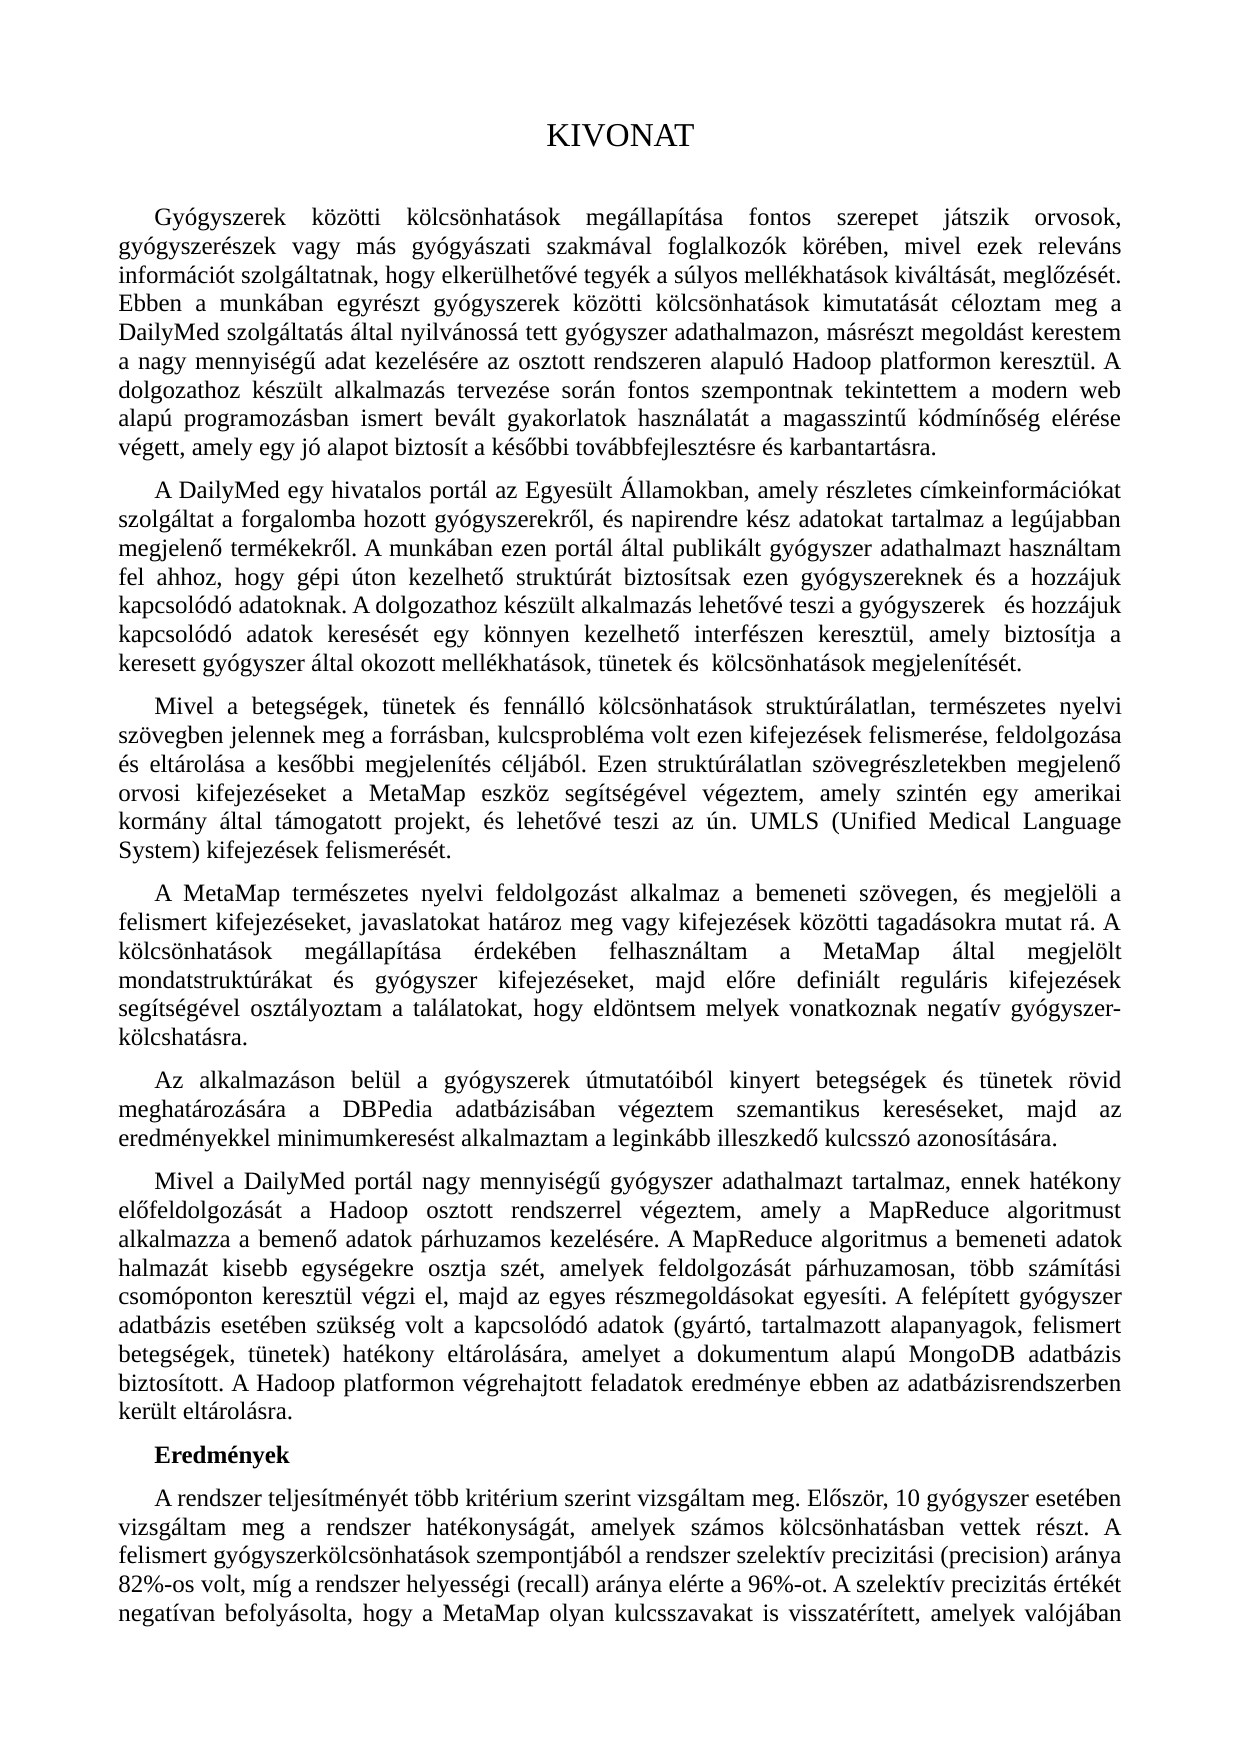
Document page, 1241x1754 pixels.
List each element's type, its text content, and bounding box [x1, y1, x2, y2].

text Az alkalmazáson belül a gyógyszerek útmutatóiból kinyert betegségek és tünetek rövid meghatározására a DBPedia adatbázisában végeztem szemantikus kereséseket, majd az eredményekkel minimumkeresést alkalmaztam a leginkább illeszkedő kulcsszó azonosítására. [118, 1066, 1122, 1152]
text Eredmények [118, 1440, 1122, 1468]
text Gyógyszerek közötti kölcsönhatások megállapítása fontos szerepet játszik orvosok, gyógyszerészek vagy más gyógyászati szakmával foglalkozók körében, mivel ezek releváns információt szolgáltatnak, hogy elkerülhetővé tegyék a súlyos mellékhatások kiváltását, meglőzését. Ebben a munkában egyrészt gyógyszerek közötti kölcsönhatások kimutatását céloztam meg a DailyMed szolgáltatás által nyilvánossá tett gyógyszer adathalmazon, másrészt megoldást kerestem a nagy mennyiségű adat kezelésére az osztott rendszeren alapuló Hadoop platformon keresztül. A dolgozathoz készült alkalmazás tervezése során fontos szempontnak tekintettem a modern web alapú programozásban ismert bevált gyakorlatok használatát a magasszintű kódmínőség elérése végett, amely egy jó alapot biztosít a későbbi továbbfejlesztésre és karbantartásra. [118, 202, 1122, 461]
text Mivel a DailyMed portál nagy mennyiségű gyógyszer adathalmazt tartalmaz, ennek hatékony előfeldolgozását a Hadoop osztott rendszerrel végeztem, amely a MapReduce algoritmust alkalmazza a bemenő adatok párhuzamos kezelésére. A MapReduce algoritmus a bemeneti adatok halmazát kisebb egységekre osztja szét, amelyek feldolgozását párhuzamosan, több számítási csomóponton keresztül végzi el, majd az egyes részmegoldásokat egyesíti. A felépített gyógyszer adatbázis esetében szükség volt a kapcsolódó adatok (gyártó, tartalmazott alapanyagok, felismert betegségek, tünetek) hatékony eltárolására, amelyet a dokumentum alapú MongoDB adatbázis biztosított. A Hadoop platformon végrehajtott feladatok eredménye ebben az adatbázisrendszerben került eltárolásra. [118, 1166, 1122, 1425]
text A MetaMap természetes nyelvi feldolgozást alkalmaz a bemeneti szövegen, és megjelöli a felismert kifejezéseket, javaslatokat határoz meg vagy kifejezések közötti tagadásokra mutat rá. A kölcsönhatások megállapítása érdekében felhasználtam a MetaMap által megjelölt mondatstruktúrákat és gyógyszer kifejezéseket, majd előre definiált reguláris kifejezések segítségével osztályoztam a találatokat, hogy eldöntsem melyek vonatkoznak negatív gyógyszer- kölcshatásra. [118, 878, 1122, 1051]
text A rendszer teljesítményét több kritérium szerint vizsgáltam meg. Először, 10 gyógyszer esetében vizsgáltam meg a rendszer hatékonyságát, amelyek számos kölcsönhatásban vettek részt. A felismert gyógyszerkölcsönhatások szempontjából a rendszer szelektív precizitási (precision) aránya 82%-os volt, míg a rendszer helyességi (recall) aránya elérte a 96%-ot. A szelektív precizitás értékét negatívan befolyásolta, hogy a MetaMap olyan kulcsszavakat is visszatérített, amelyek valójában [118, 1483, 1122, 1627]
text Mivel a betegségek, tünetek és fennálló kölcsönhatások struktúrálatlan, természetes nyelvi szövegben jelennek meg a forrásban, kulcsprobléma volt ezen kifejezések felismerése, feldolgozása és eltárolása a kesőbbi megjelenítés céljából. Ezen struktúrálatlan szövegrészletekben megjelenő orvosi kifejezéseket a MetaMap eszköz segítségével végeztem, amely szintén egy amerikai kormány által támogatott projekt, és lehetővé teszi az ún. UMLS (Unified Medical Language System) kifejezések felismerését. [118, 691, 1122, 864]
text KIVONAT [118, 118, 1122, 154]
text A DailyMed egy hivatalos portál az Egyesült Államokban, amely részletes címkeinformációkat szolgáltat a forgalomba hozott gyógyszerekről, és napirendre kész adatokat tartalmaz a legújabban megjelenő termékekről. A munkában ezen portál által publikált gyógyszer adathalmazt használtam fel ahhoz, hogy gépi úton kezelhető struktúrát biztosítsak ezen gyógyszereknek és a hozzájuk kapcsolódó adatoknak. A dolgozathoz készült alkalmazás lehetővé teszi a gyógyszerek és hozzájuk kapcsolódó adatok keresését egy könnyen kezelhető interfészen keresztül, amely biztosítja a keresett gyógyszer által okozott mellékhatások, tünetek és kölcsönhatások megjelenítését. [118, 476, 1122, 677]
